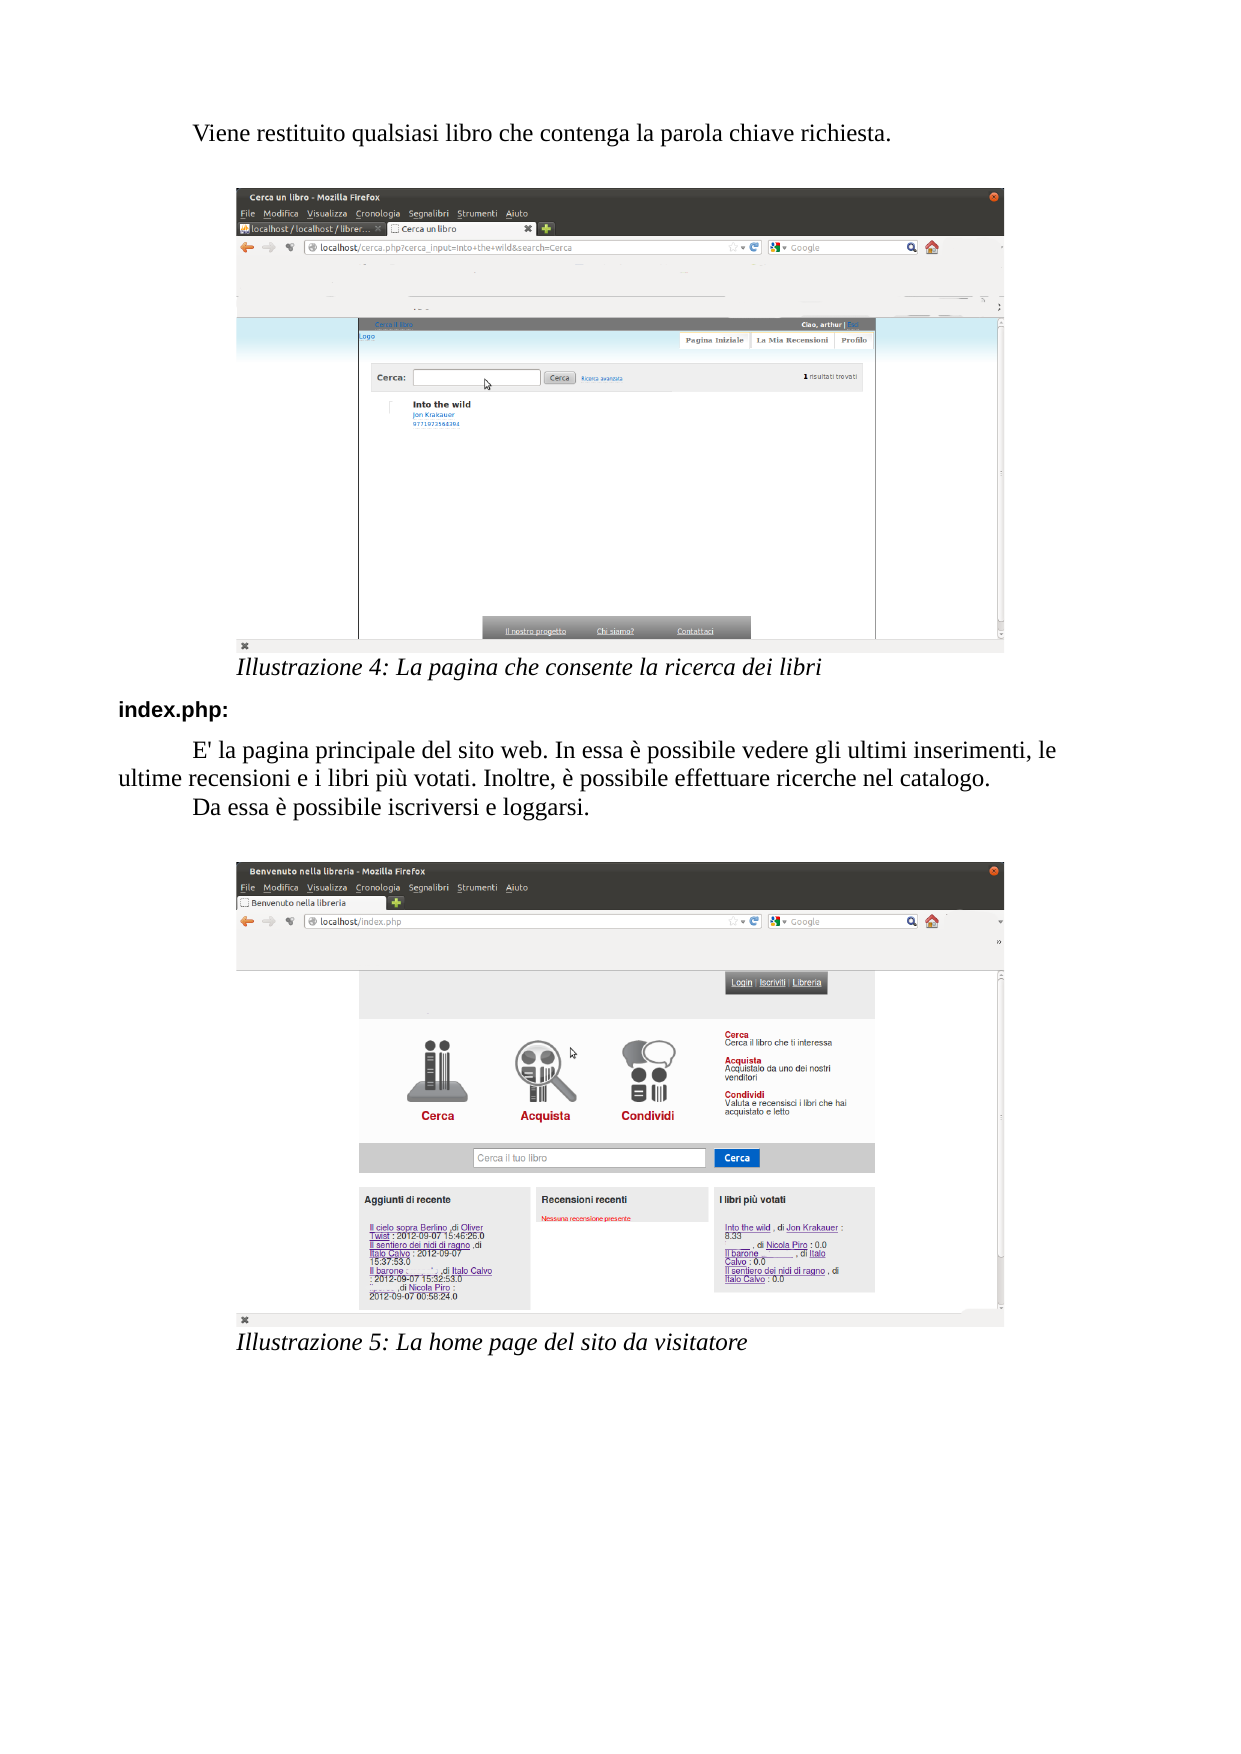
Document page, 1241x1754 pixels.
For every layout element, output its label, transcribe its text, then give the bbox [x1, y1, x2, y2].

text E' la pagina principale del sito web. In essa è possibile vedere gli ultimi inserimenti, le ultime recensioni e i libri più votati. Inoltre, è possibile effettuare ricerche nel catalogo. [118, 735, 1122, 792]
text Viene restituito qualsiasi libro che contenga la parola chiave richiesta. [118, 118, 1122, 147]
text Illustrazione 5: La home page del sito da visitatore [236, 1327, 1004, 1355]
picture [236, 862, 1005, 1327]
picture [236, 188, 1005, 653]
text Illustrazione 4: La pagina che consente la ricerca dei libri [236, 653, 1004, 681]
text Da essa è possibile iscriversi e loggarsi. [118, 792, 1122, 821]
subtitle index.php: [118, 697, 1122, 722]
